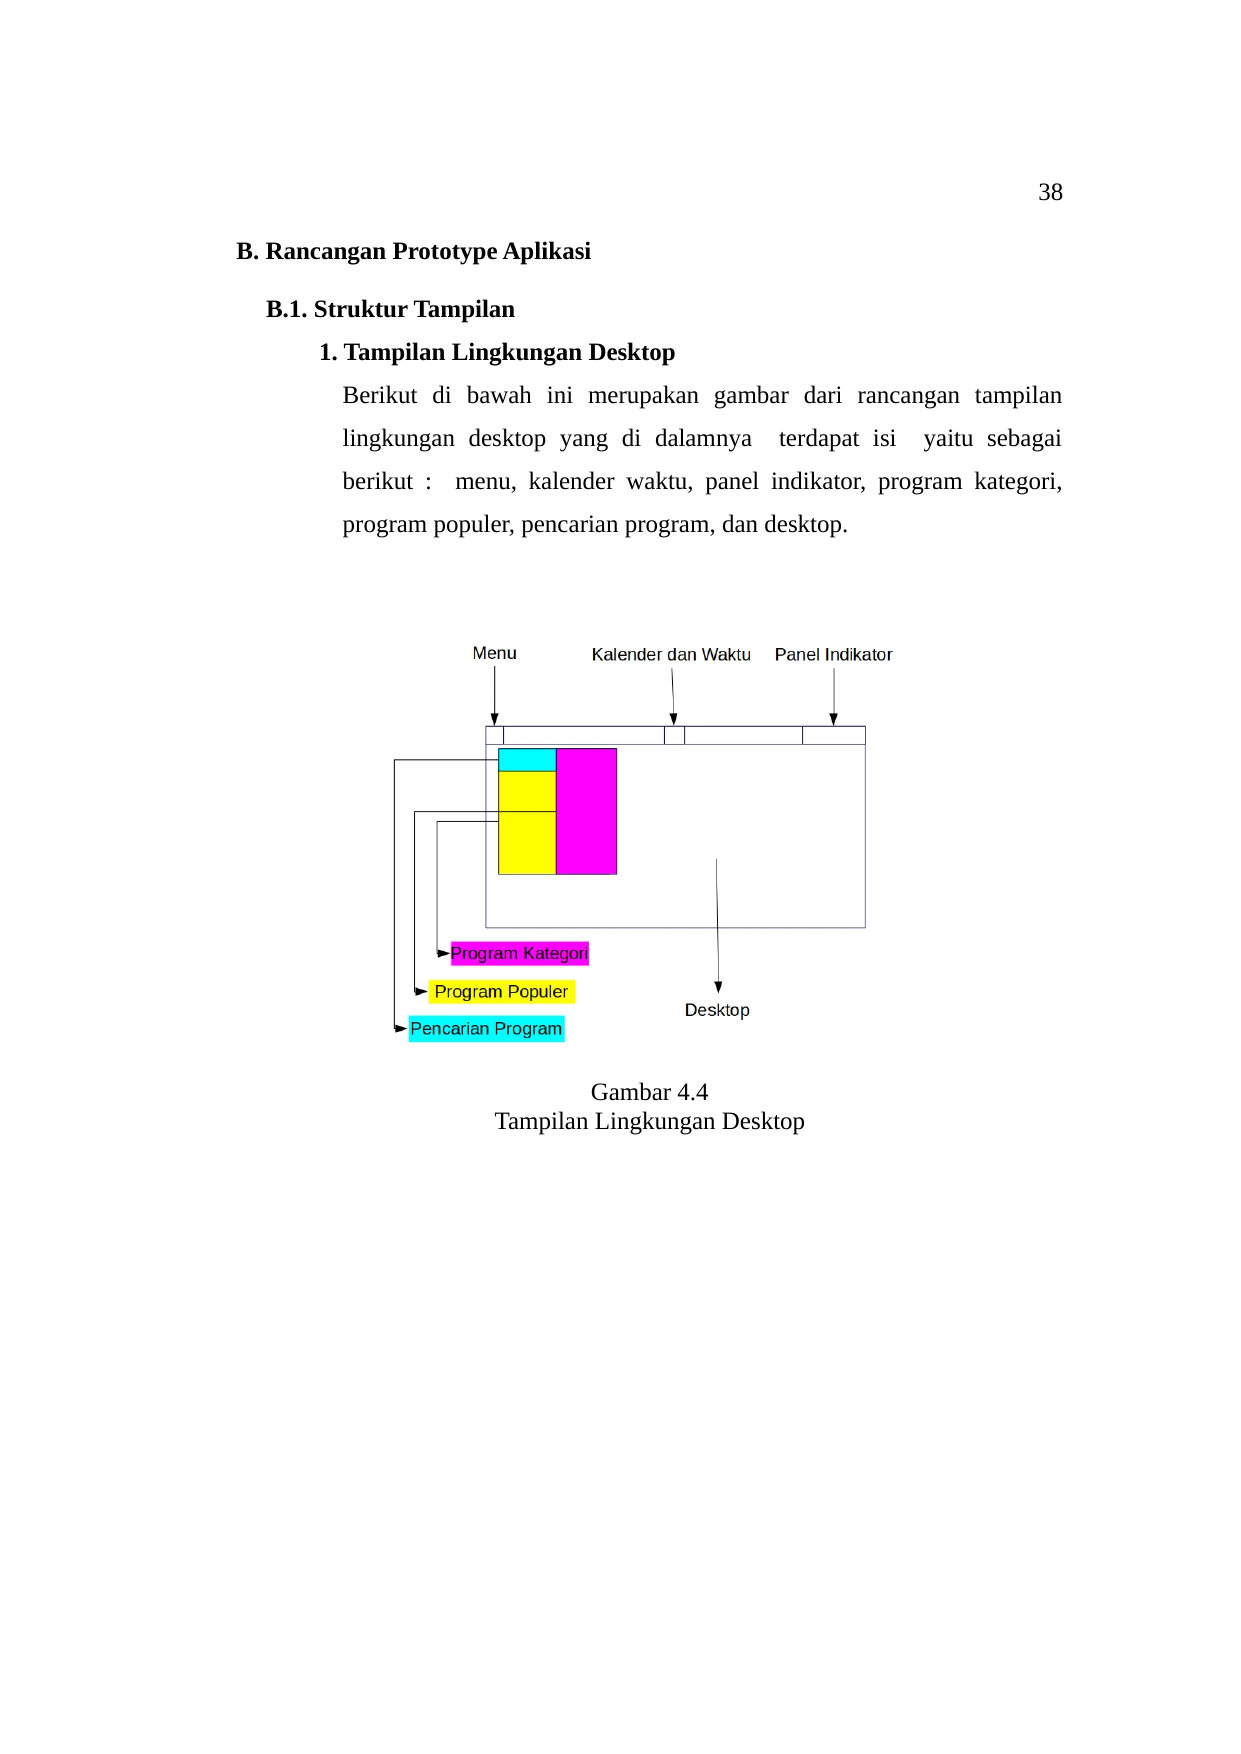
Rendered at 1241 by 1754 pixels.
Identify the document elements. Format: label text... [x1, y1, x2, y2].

text Tampilan Lingkungan Desktop [236, 1106, 1063, 1134]
text B.1. Struktur Tampilan [266, 294, 1063, 322]
text B. Rancangan Prototype Aplikasi [236, 236, 1063, 265]
text 1. Tampilan Lingkungan Desktop [319, 337, 1063, 366]
text Gambar 4.4 [236, 1077, 1063, 1106]
text Berikut di bawah ini merupakan gambar dari rancangan tampilan lingkungan desktop yang di dalamnya terdapat isi yaitu sebagai berikut : menu, kalender waktu, panel indikator, program kategori, program populer, pencarian program, dan desktop. [342, 380, 1063, 538]
picture [353, 638, 943, 1049]
